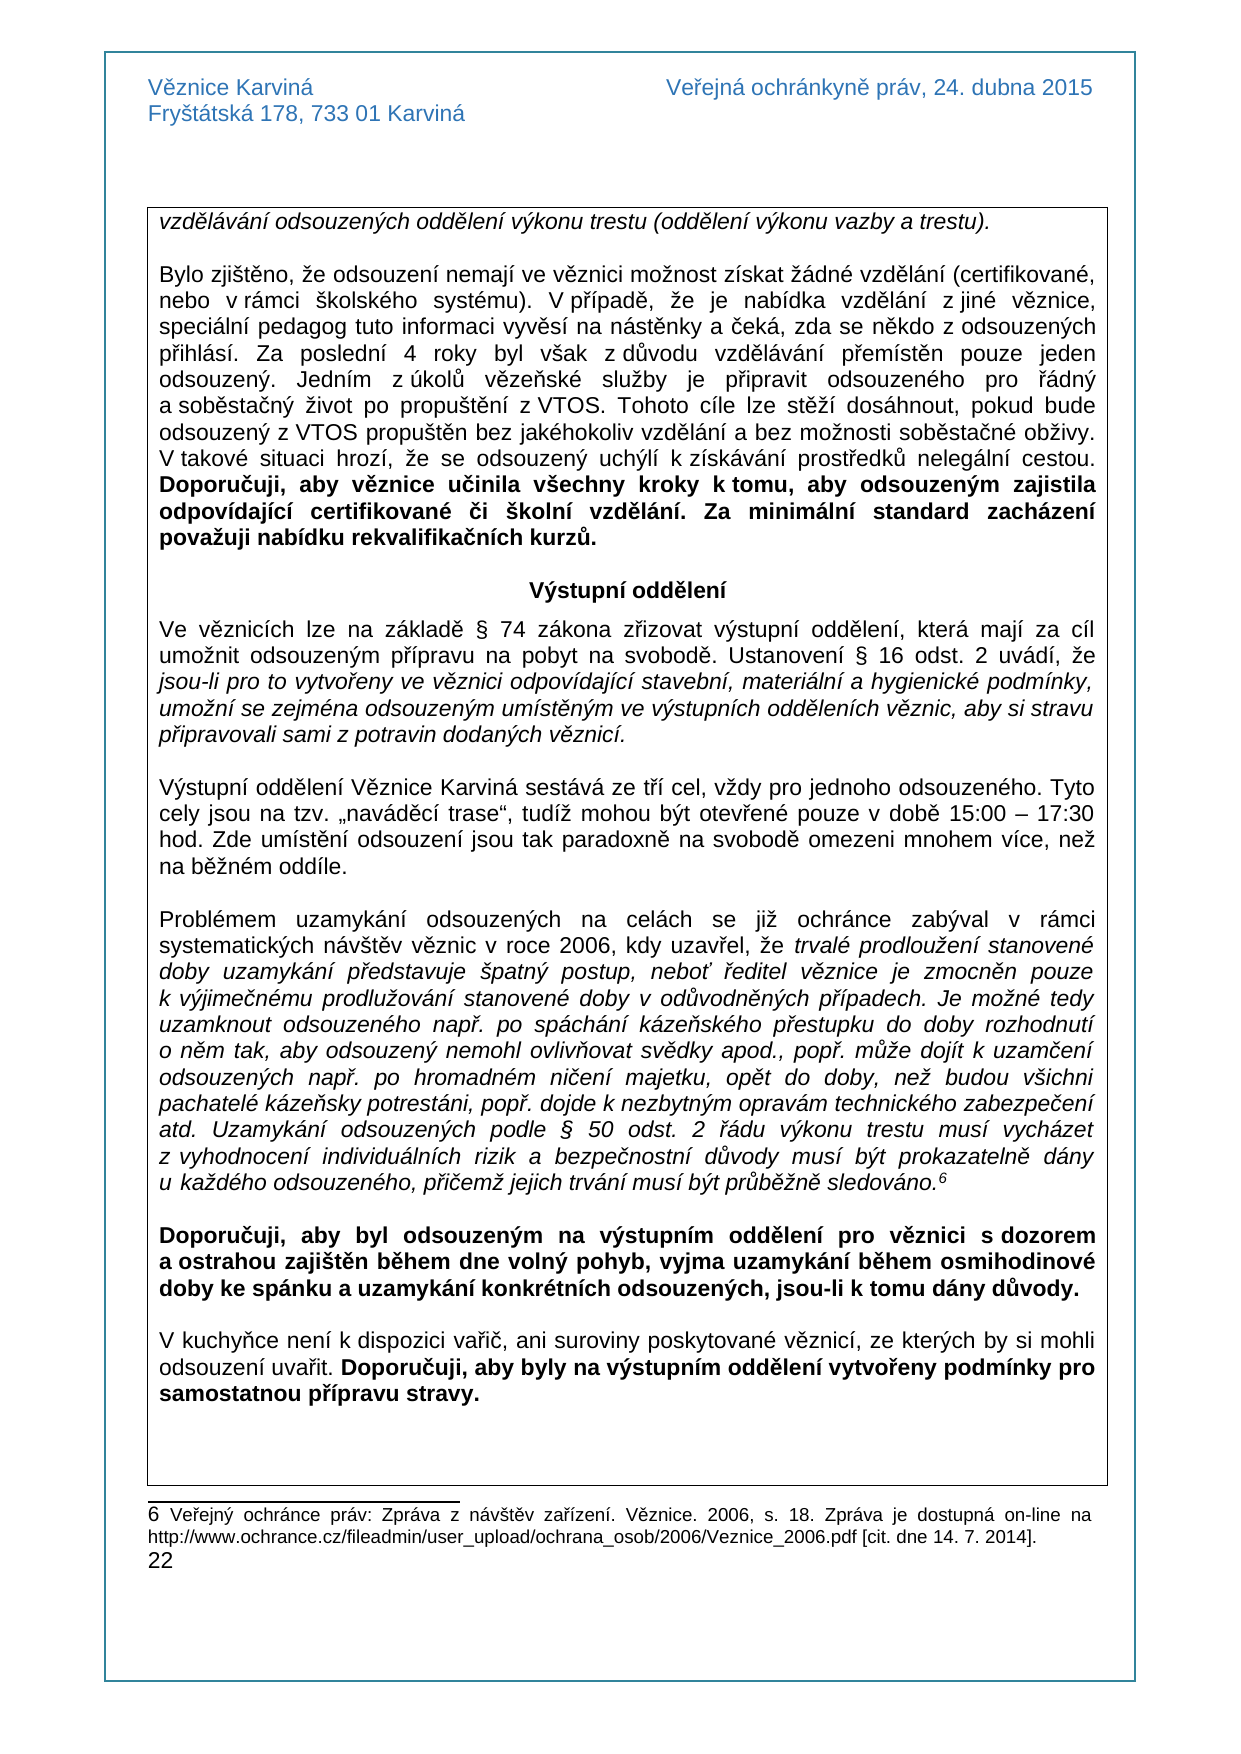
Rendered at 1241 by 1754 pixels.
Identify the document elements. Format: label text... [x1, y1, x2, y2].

table_cell vzdělávání odsouzených oddělení výkonu trestu (oddělení výkonu vazby a trestu). Bylo zjištěno, že odsouzení nemají ve věznici možnost získat žádné vzdělání (certifikované, nebo v rámci školského systému). V případě, že je nabídka vzdělání z jiné věznice, speciální pedagog tuto informaci vyvěsí na nástěnky a čeká, zda se někdo z odsouzených přihlásí. Za poslední 4 roky byl však z důvodu vzdělávání přemístěn pouze jeden odsouzený. Jedním z úkolů vězeňské služby je připravit odsouzeného pro řádný a soběstačný život po propuštění z VTOS. Tohoto cíle lze stěží dosáhnout, pokud bude odsouzený z VTOS propuštěn bez jakéhokoliv vzdělání a bez možnosti soběstačné obživy. V takové situaci hrozí, že se odsouzený uchýlí k získávání prostředků nelegální cestou. Doporučuji, aby věznice učinila všechny kroky k tomu, aby odsouzeným zajistila odpovídající certifikované či školní vzdělání. Za minimální standard zacházení považuji nabídku rekvalifikačních kurzů. Výstupní oddělení Ve věznicích lze na základě § 74 zákona zřizovat výstupní oddělení, která mají za cíl umožnit odsouzeným přípravu na pobyt na svobodě. Ustanovení § 16 odst. 2 uvádí, že jsou-li pro to vytvořeny ve věznici odpovídající stavební, materiální a hygienické podmínky, umožní se zejména odsouzeným umístěným ve výstupních odděleních věznic, aby si stravu připravovali sami z potravin dodaných věznicí. Výstupní oddělení Věznice Karviná sestává ze tří cel, vždy pro jednoho odsouzeného. Tyto cely jsou na tzv. „naváděcí trase“, tudíž mohou být otevřené pouze v době 15:00 – 17:30 hod. Zde umístění odsouzení jsou tak paradoxně na svobodě omezeni mnohem více, než na běžném oddíle. Problémem uzamykání odsouzených na celách se již ochránce zabýval v rámci systematických návštěv věznic v roce 2006, kdy uzavřel, že trvalé prodloužení stanovené doby uzamykání představuje špatný postup, neboť ředitel věznice je zmocněn pouze k výjimečnému prodlužování stanovené doby v odůvodněných případech. Je možné tedy uzamknout odsouzeného např. po spáchání kázeňského přestupku do doby rozhodnutí o něm tak, aby odsouzený nemohl ovlivňovat svědky apod., popř. může dojít k uzamčení odsouzených např. po hromadném ničení majetku, opět do doby, než budou všichni pachatelé kázeňsky potrestáni, popř. dojde k nezbytným opravám technického zabezpečení atd. Uzamykání odsouzených podle § 50 odst. 2 řádu výkonu trestu musí vycházet z vyhodnocení individuálních rizik a bezpečnostní důvody musí být prokazatelně dány u každého odsouzeného, přičemž jejich trvání musí být průběžně sledováno. Doporučuji, aby byl odsouzeným na výstupním oddělení pro věznici s dozorem a ostrahou zajištěn během dne volný pohyb, vyjma uzamykání během osmihodinové doby ke spánku a uzamykání konkrétních odsouzených, jsou-li k tomu dány důvody. V kuchyňce není k dispozici vařič, ani suroviny poskytované věznicí, ze kterých by si mohli odsouzení uvařit. Doporučuji, aby byly na výstupním oddělení vytvořeny podmínky pro samostatnou přípravu stravy. [148, 208, 1107, 1485]
